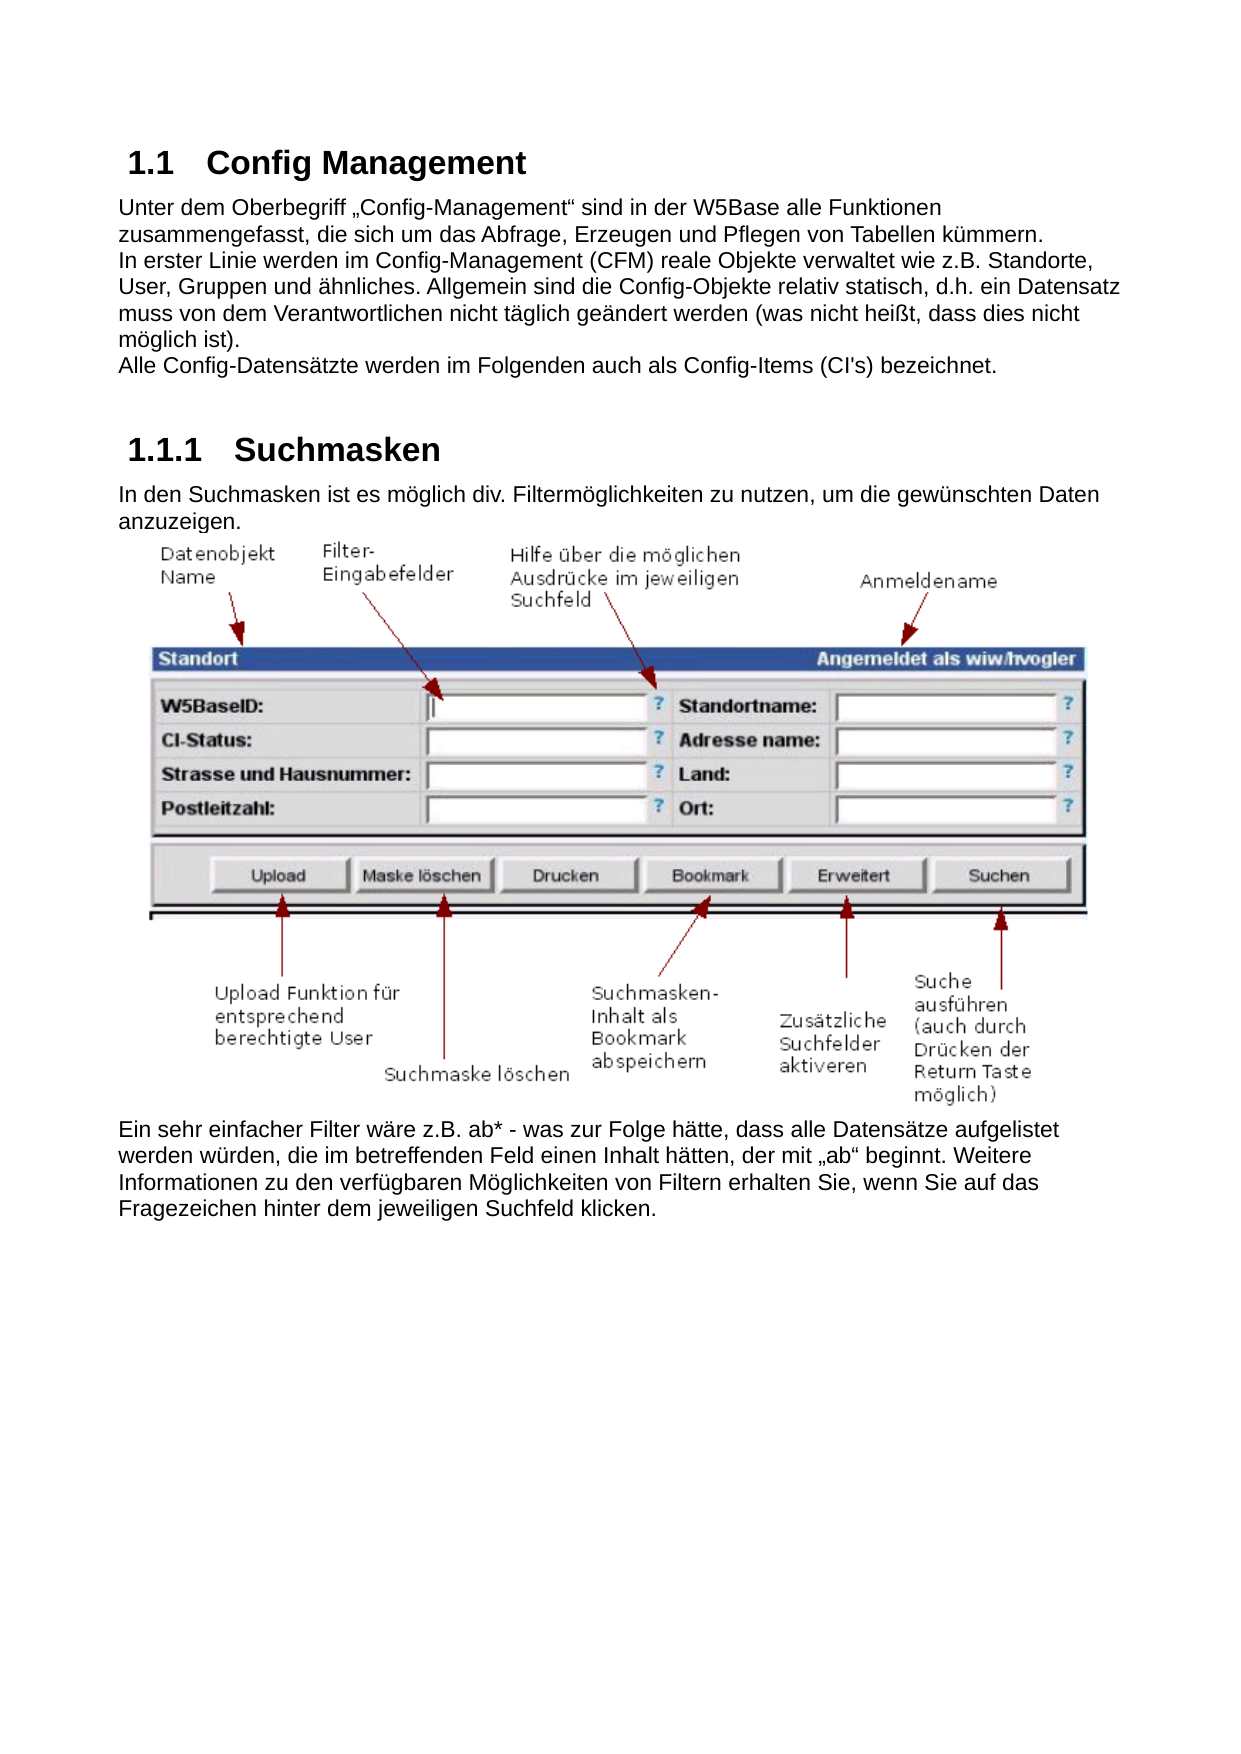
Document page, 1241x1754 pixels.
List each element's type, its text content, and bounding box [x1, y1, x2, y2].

text Alle Config-Datensätzte werden im Folgenden auch als Config-Items (CI's) bezeichnet. [118, 352, 1122, 379]
picture [148, 533, 1092, 1116]
subtitle Config Management [118, 143, 1122, 182]
text Unter dem Oberbegriff „Config-Management“ sind in der W5Base alle Funktionen zusammengefasst, die sich um das Abfrage, Erzeugen und Pflegen von Tabellen kümmern. [118, 194, 1122, 247]
subtitle Suchmasken [118, 430, 1122, 469]
text Ein sehr einfacher Filter wäre z.B. ab* - was zur Folge hätte, dass alle Datensätze aufgelistet werden würden, die im betreffenden Feld einen Inhalt hätten, der mit „ab“ beginnt. Weitere Informationen zu den verfügbaren Möglichkeiten von Filtern erhalten Sie, wenn Sie auf das Fragezeichen hinter dem jeweiligen Suchfeld klicken. [118, 534, 1122, 1221]
text In den Suchmasken ist es möglich div. Filtermöglichkeiten zu nutzen, um die gewünschten Daten anzuzeigen. [118, 481, 1122, 534]
text In erster Linie werden im Config-Management (CFM) reale Objekte verwaltet wie z.B. Standorte, User, Gruppen und ähnliches. Allgemein sind die Config-Objekte relativ statisch, d.h. ein Datensatz muss von dem Verantwortlichen nicht täglich geändert werden (was nicht heißt, dass dies nicht möglich ist). [118, 247, 1122, 352]
